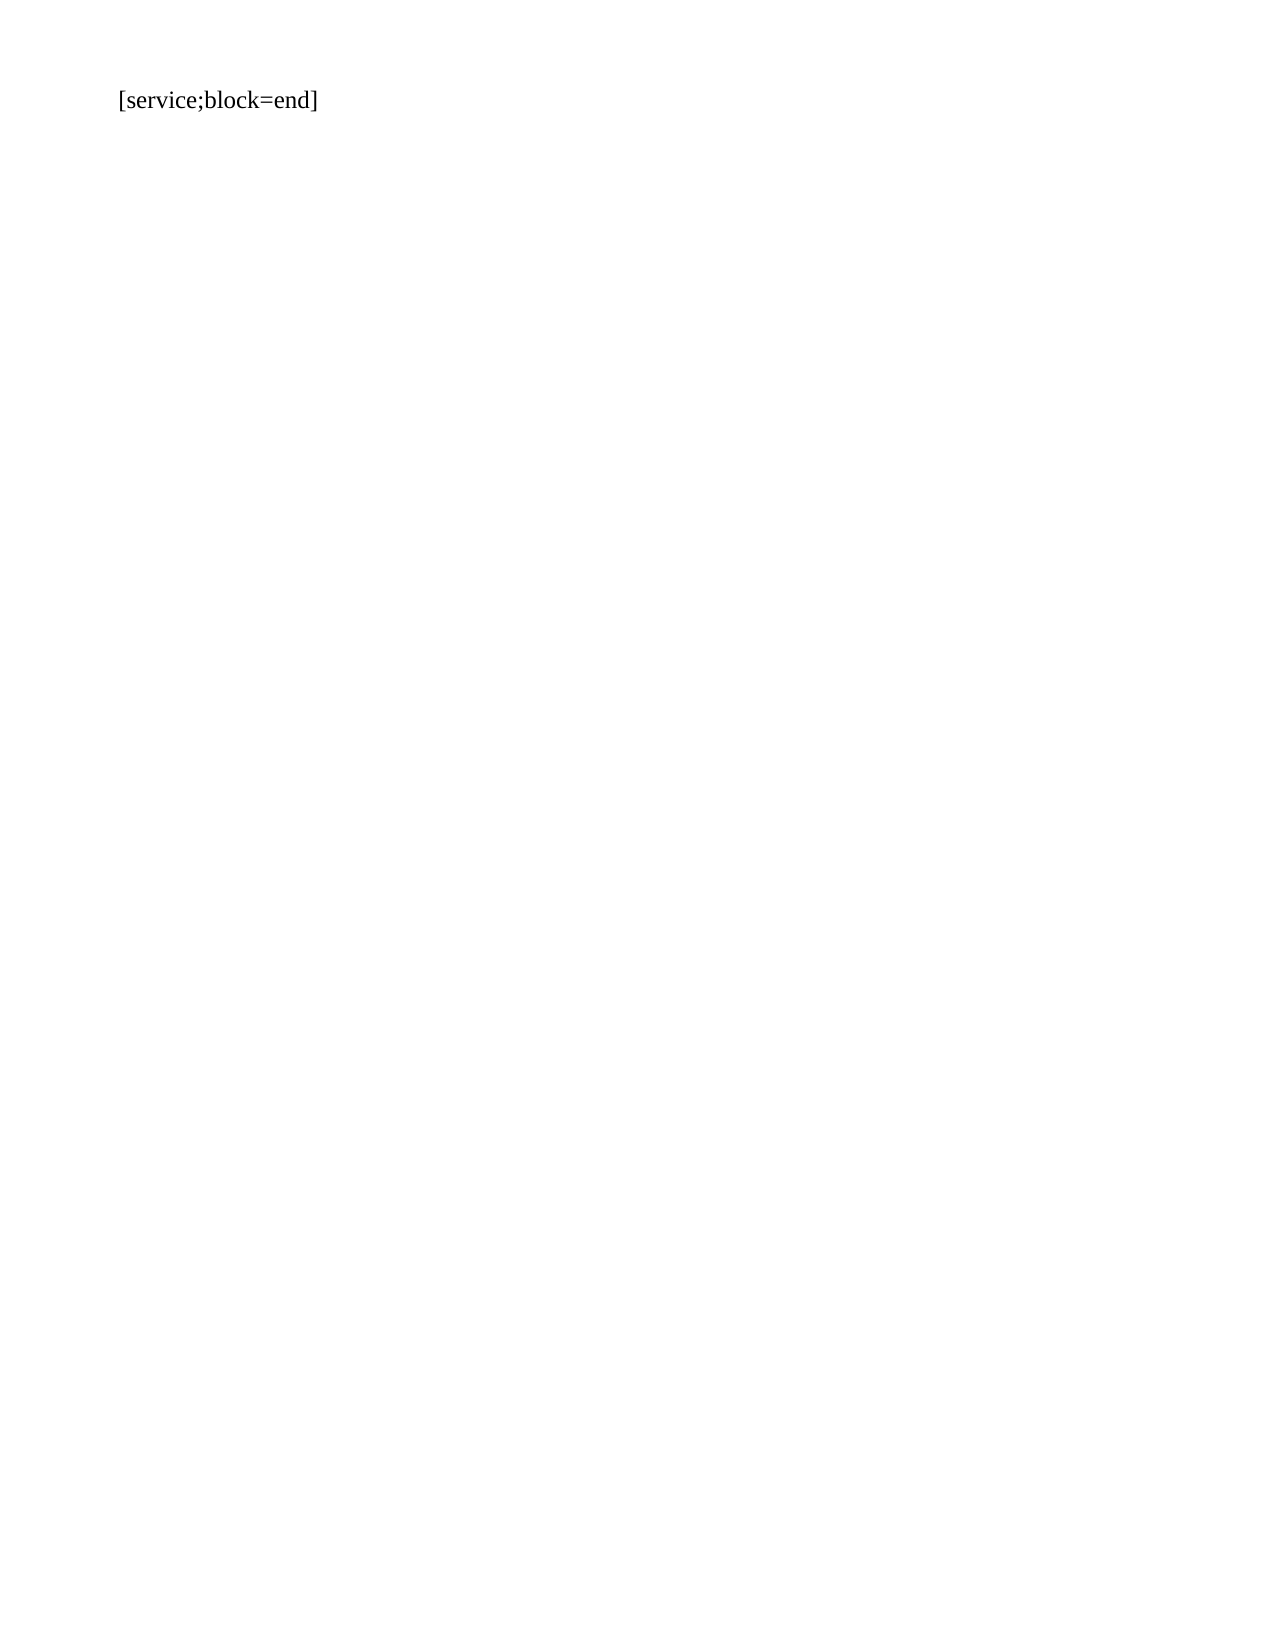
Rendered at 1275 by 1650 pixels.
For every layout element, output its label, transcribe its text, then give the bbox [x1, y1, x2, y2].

text [service;block=end] [118, 86, 1157, 114]
